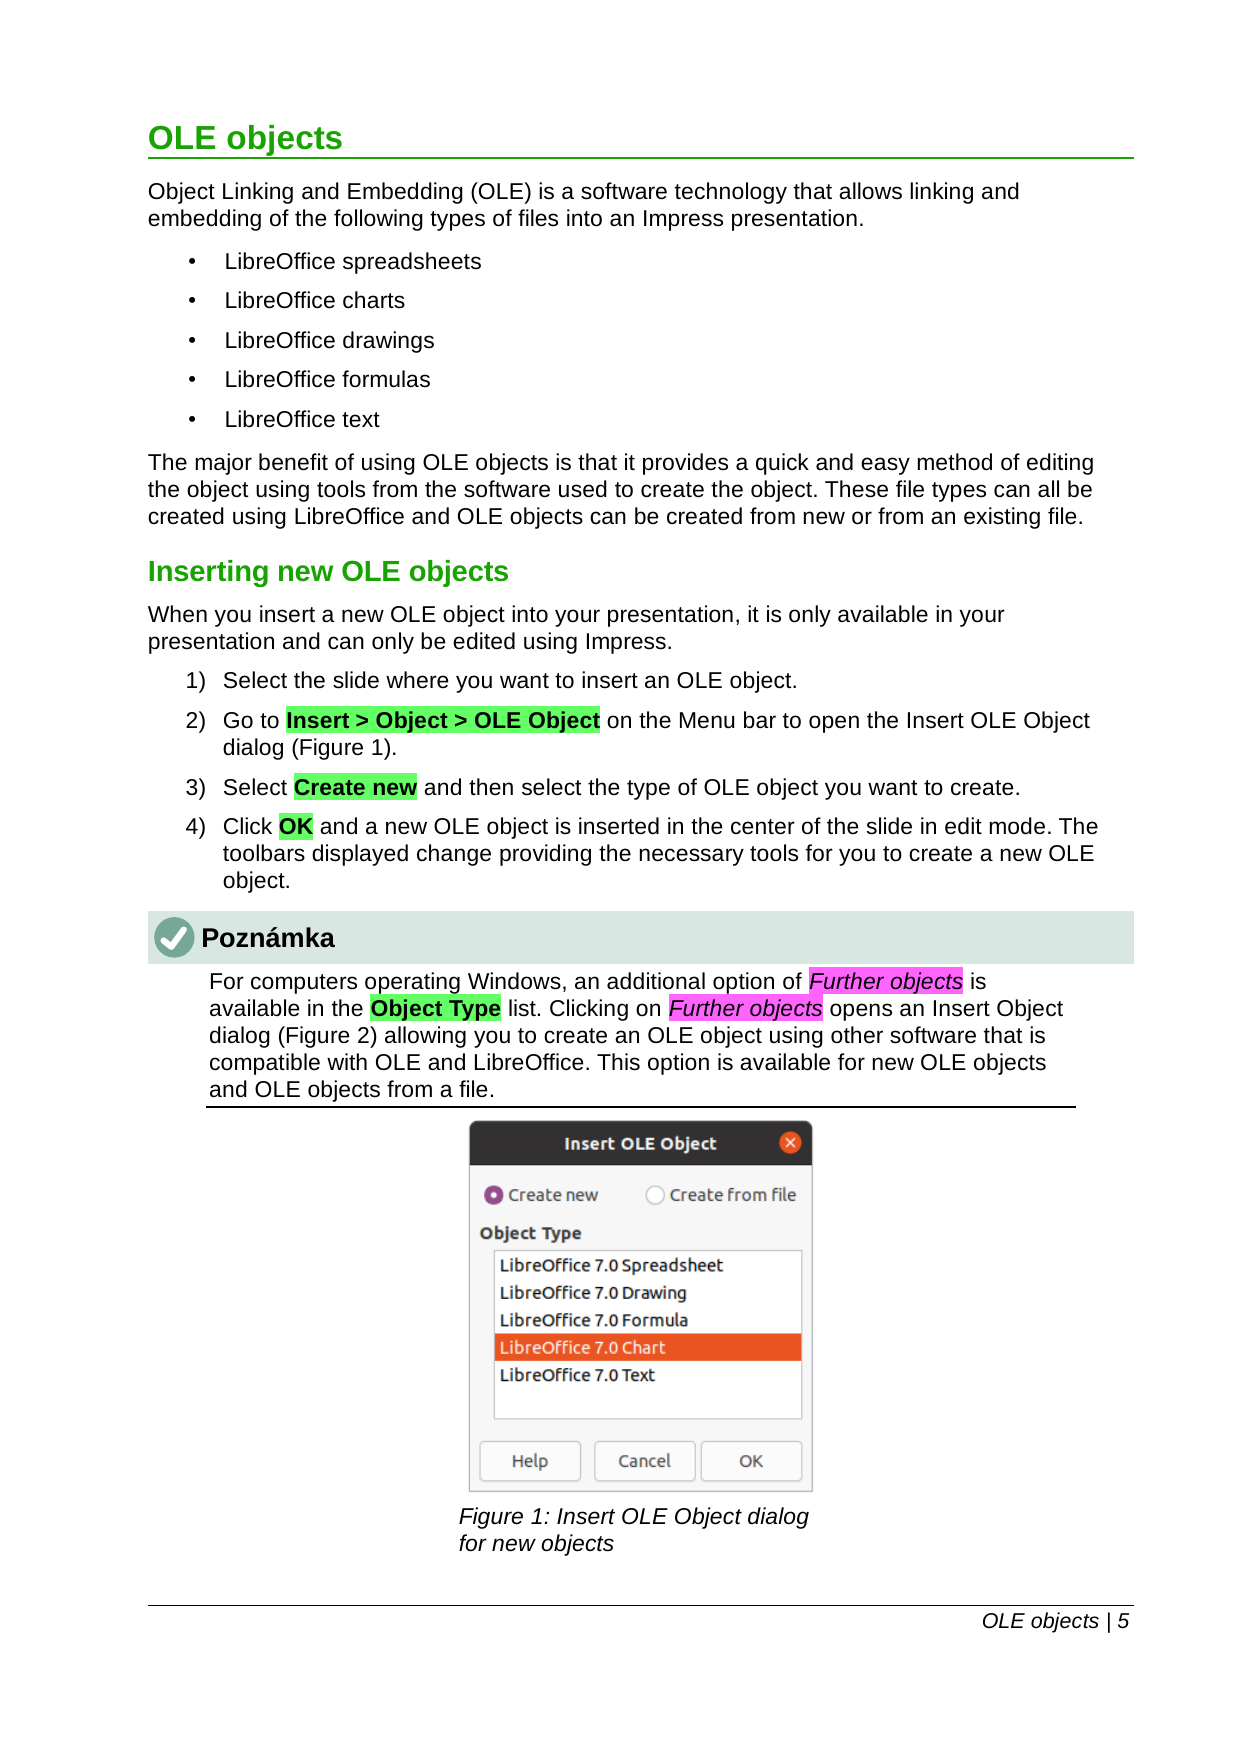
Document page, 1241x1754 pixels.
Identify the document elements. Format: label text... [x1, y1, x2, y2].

list LibreOffice spreadsheets [185, 244, 1134, 274]
text When you insert a new OLE object into your presentation, it is only available in your presentation and can only be edited using Impress. [148, 600, 1134, 654]
list LibreOffice drawings [185, 323, 1134, 353]
text Figure 1: Insert OLE Object dialog for new objects [458, 1503, 823, 1557]
list LibreOffice charts [185, 284, 1134, 314]
list Select the slide where you want to insert an OLE object. [206, 667, 1134, 694]
picture [458, 1120, 824, 1503]
text The major benefit of using OLE objects is that it provides a quick and easy method of editing the object using tools from the software used to create the object. These file types can all be created using LibreOffice and OLE objects can be created from new or from an existing file. [148, 448, 1134, 529]
list Click OK and a new OLE object is inserted in the center of the slide in edit mode. The toolbars displayed change providing the necessary tools for you to create a new OLE object. [206, 813, 1134, 894]
list Select Create new and then select the type of OLE object you want to create. [206, 773, 294, 800]
subtitle OLE objects [148, 118, 1134, 157]
text For computers operating Windows, an additional option of Further objects is available in the Object Type list. Clicking on Further objects opens an Insert Object dialog (Figure 2) allowing you to create an OLE object using other software that is compatible with OLE and LibreOffice. This option is available for new OLE objects and OLE objects from a file. [206, 964, 1076, 1106]
list LibreOffice text [185, 402, 1134, 435]
subtitle Inserting new OLE objects [148, 554, 1134, 588]
list Select Create new and then select the type of OLE object you want to create. [417, 773, 1134, 800]
list Go to Insert > Object > OLE Object on the Menu bar to open the Insert OLE Object dialog (Figure 1). [206, 706, 1134, 761]
subtitle Poznámka [148, 911, 1134, 964]
list LibreOffice formulas [185, 363, 1134, 393]
text Object Linking and Embedding (OLE) is a software technology that allows linking and embedding of the following types of files into an Impress presentation. [148, 177, 1134, 232]
